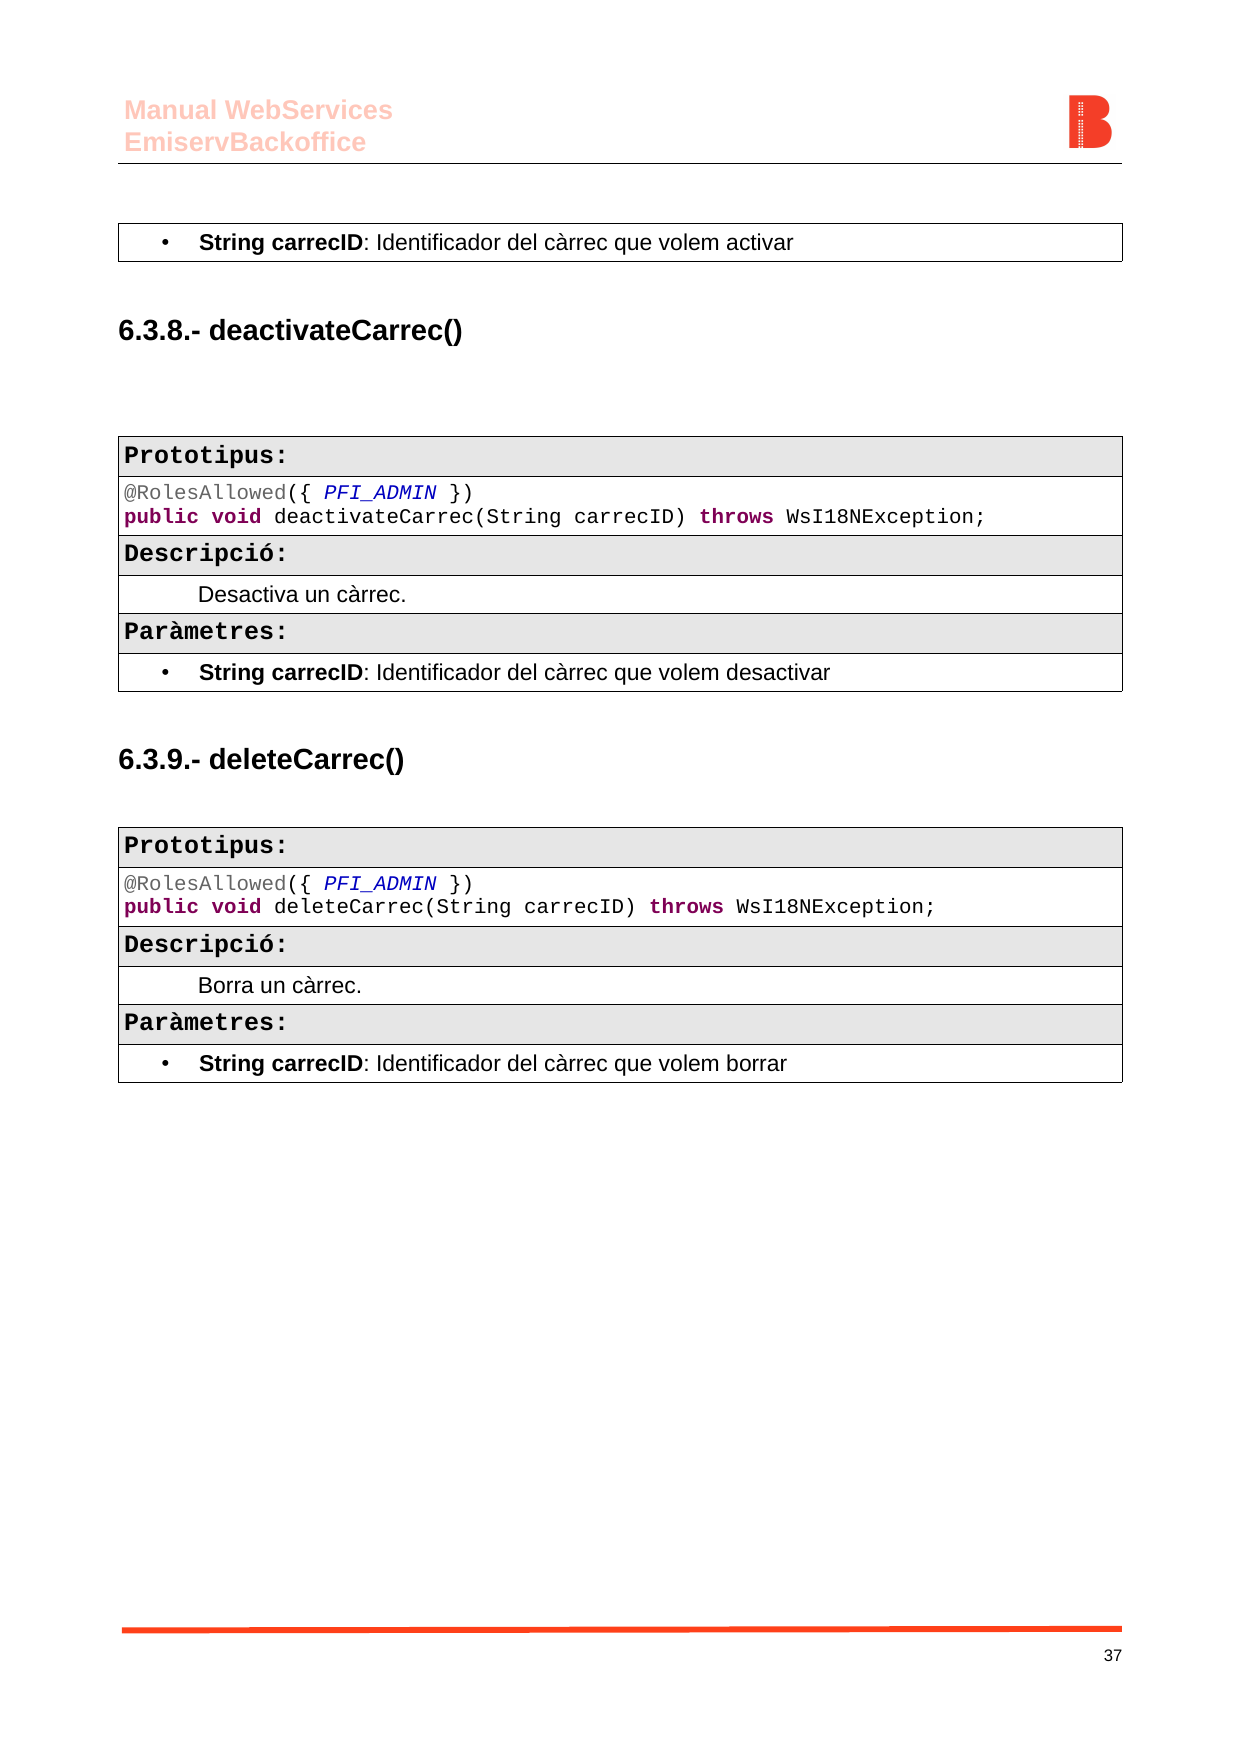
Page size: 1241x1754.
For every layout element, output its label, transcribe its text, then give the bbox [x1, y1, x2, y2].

table_cell Descripció: [119, 536, 1122, 575]
table_cell Borra un càrrec. [119, 967, 1122, 1004]
table_header Prototipus: [119, 828, 1122, 867]
subtitle deactivateCarrec() [118, 313, 1122, 346]
subtitle deleteCarrec() [118, 742, 1122, 776]
table_cell Paràmetres: [119, 1005, 1122, 1044]
table_cell Desactiva un càrrec. [119, 576, 1122, 613]
table_cell String carrecID: Identificador del càrrec que volem activar [119, 224, 1122, 261]
table_cell String carrecID: Identificador del càrrec que volem desactivar [119, 654, 1122, 691]
table_cell String carrecID: Identificador del càrrec que volem borrar [119, 1045, 1122, 1082]
table_header Prototipus: [119, 437, 1122, 476]
table_cell @RolesAllowed({ PFI_ADMIN }) public void deactivateCarrec(String carrecID) throws WsI18NException; [119, 477, 1122, 535]
table_cell Descripció: [119, 927, 1122, 966]
table_cell Paràmetres: [119, 614, 1122, 653]
picture [1063, 94, 1117, 150]
table_cell @RolesAllowed({ PFI_ADMIN }) public void deleteCarrec(String carrecID) throws WsI18NException; [119, 868, 1122, 926]
